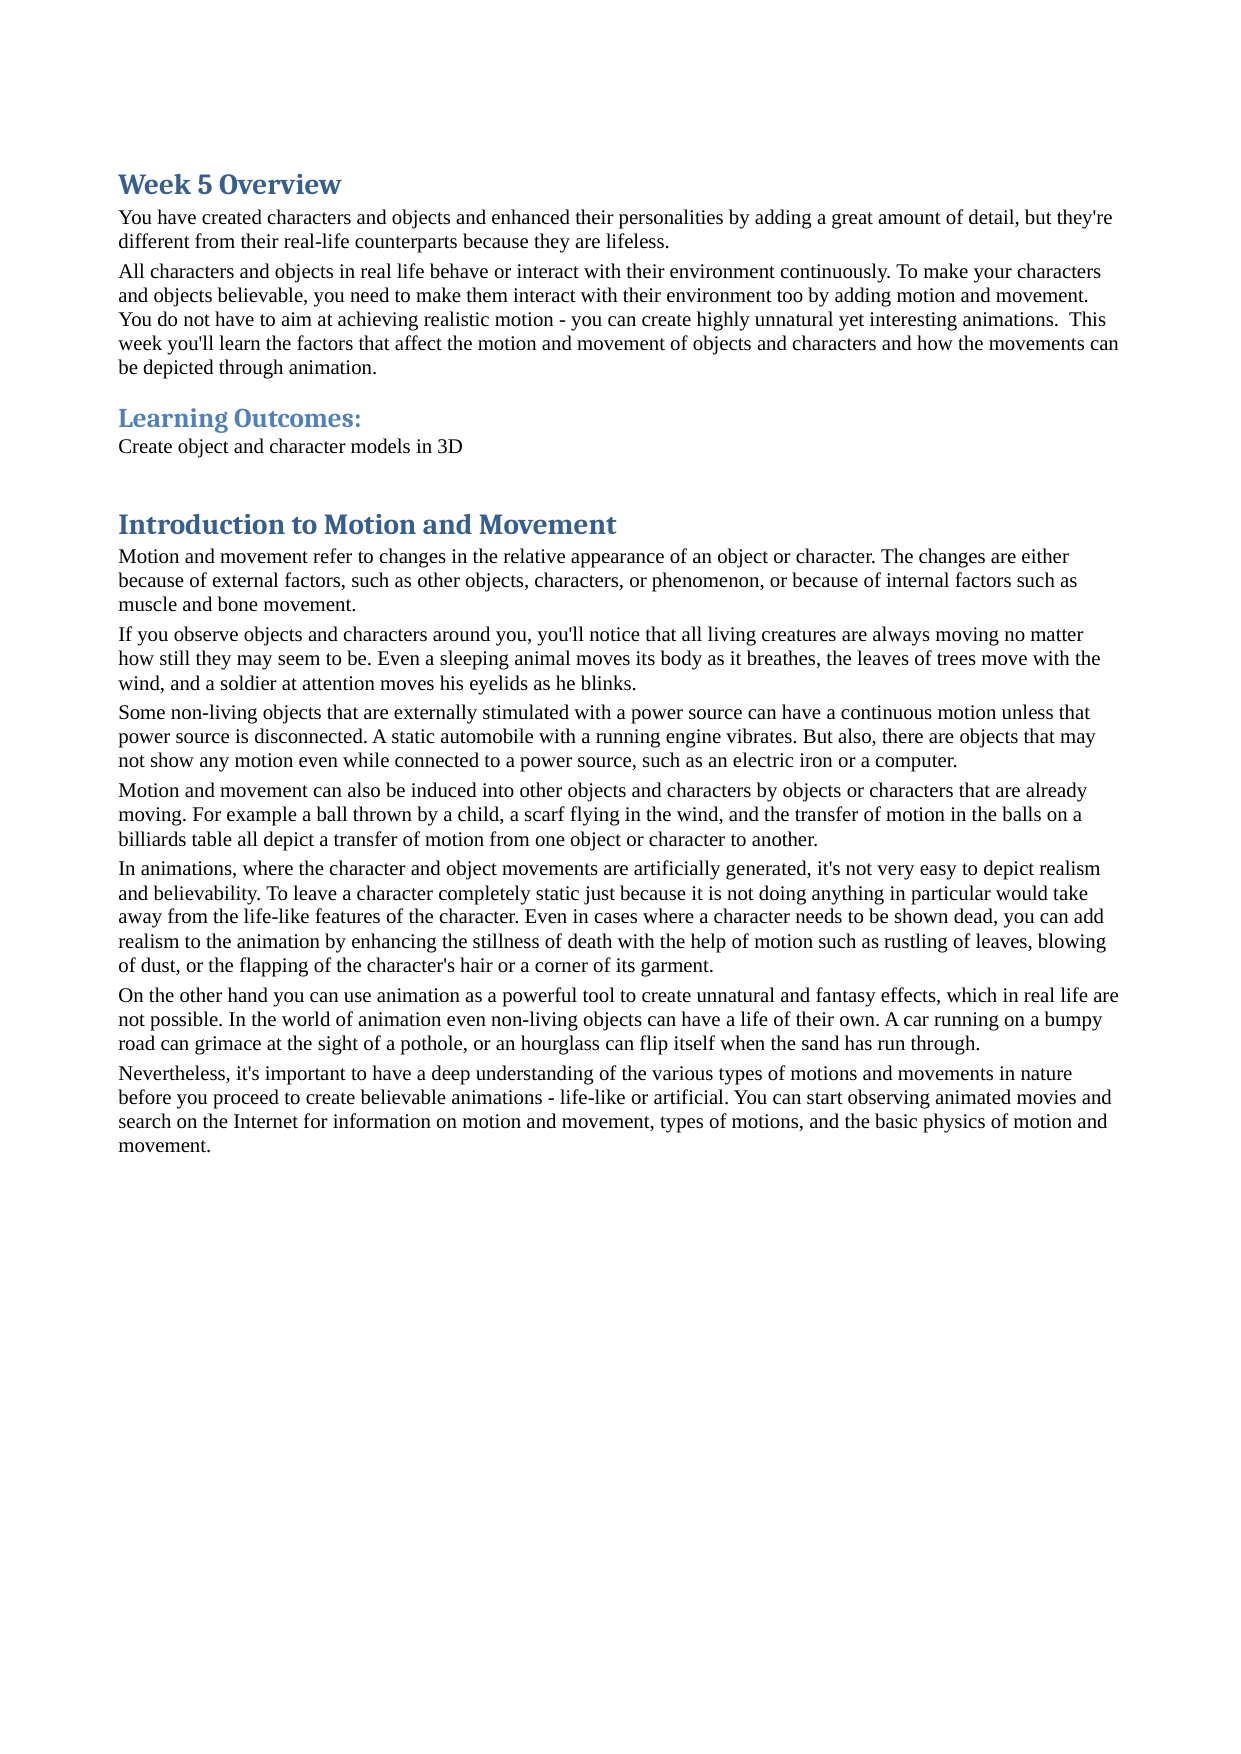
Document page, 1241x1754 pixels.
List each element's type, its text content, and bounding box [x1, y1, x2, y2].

text Motion and movement can also be induced into other objects and characters by objects or characters that are already moving. For example a ball thrown by a child, a scarf flying in the wind, and the transfer of motion in the balls on a billiards table all depict a transfer of motion from one object or character to another. [118, 778, 1122, 851]
text If you observe objects and characters around you, you'll notice that all living creatures are always moving no matter how still they may seem to be. Even a sleeping animal moves its body as it breathes, the leaves of trees move with the wind, and a soldier at attention moves his eyelids as he blinks. [118, 622, 1122, 694]
text Some non-living objects that are externally stimulated with a power source can have a continuous motion unless that power source is disconnected. A static automobile with a running engine vibrates. But also, there are objects that may not show any motion even while connected to a power source, such as an electric iron or a computer. [118, 700, 1122, 772]
subtitle Learning Outcomes: [118, 403, 1122, 434]
text You have created characters and objects and enhanced their personalities by adding a great amount of detail, but they're different from their real-life counterparts because they are lifeless. [118, 204, 1122, 253]
text All characters and objects in real life behave or interact with their environment continuously. To make your characters and objects believable, you need to make them interact with their environment too by adding motion and movement. You do not have to aim at achieving realistic motion - you can create highly unnatural yet interesting animations. This week you'll learn the factors that affect the motion and movement of objects and characters and how the movements can be depicted through animation. [118, 258, 1122, 379]
text Create object and character models in 3D [118, 434, 1122, 458]
text On the other hand you can use animation as a powerful tool to create unnatural and fantasy effects, which in real life are not possible. In the world of animation even non-living objects can have a life of their own. A car running on a bumpy road can grimace at the sight of a pothole, or an hourglass can flip itself when the sand has run through. [118, 982, 1122, 1055]
text Motion and movement refer to changes in the relative appearance of an object or character. The changes are either because of external factors, such as other objects, characters, or phenomenon, or because of internal factors such as muscle and bone movement. [118, 544, 1122, 616]
text Nevertheless, it's important to have a deep understanding of the various types of motions and movements in nature before you proceed to create believable animations - life-like or artificial. You can start observing animated movies and search on the Internet for information on motion and movement, types of motions, and the basic physics of motion and movement. [118, 1061, 1122, 1157]
text In animations, where the character and object movements are artificially generated, it's not very easy to depict realism and believability. To leave a character completely static just because it is not doing anything in particular would take away from the life-like features of the character. Even in cases where a character needs to be shown dead, you can add realism to the animation by enhancing the stillness of death with the help of motion such as rustling of leaves, blowing of dust, or the flapping of the character's hair or a corner of its garment. [118, 856, 1122, 977]
subtitle Introduction to Motion and Movement [118, 508, 1122, 541]
subtitle Week 5 Overview [118, 168, 1122, 202]
